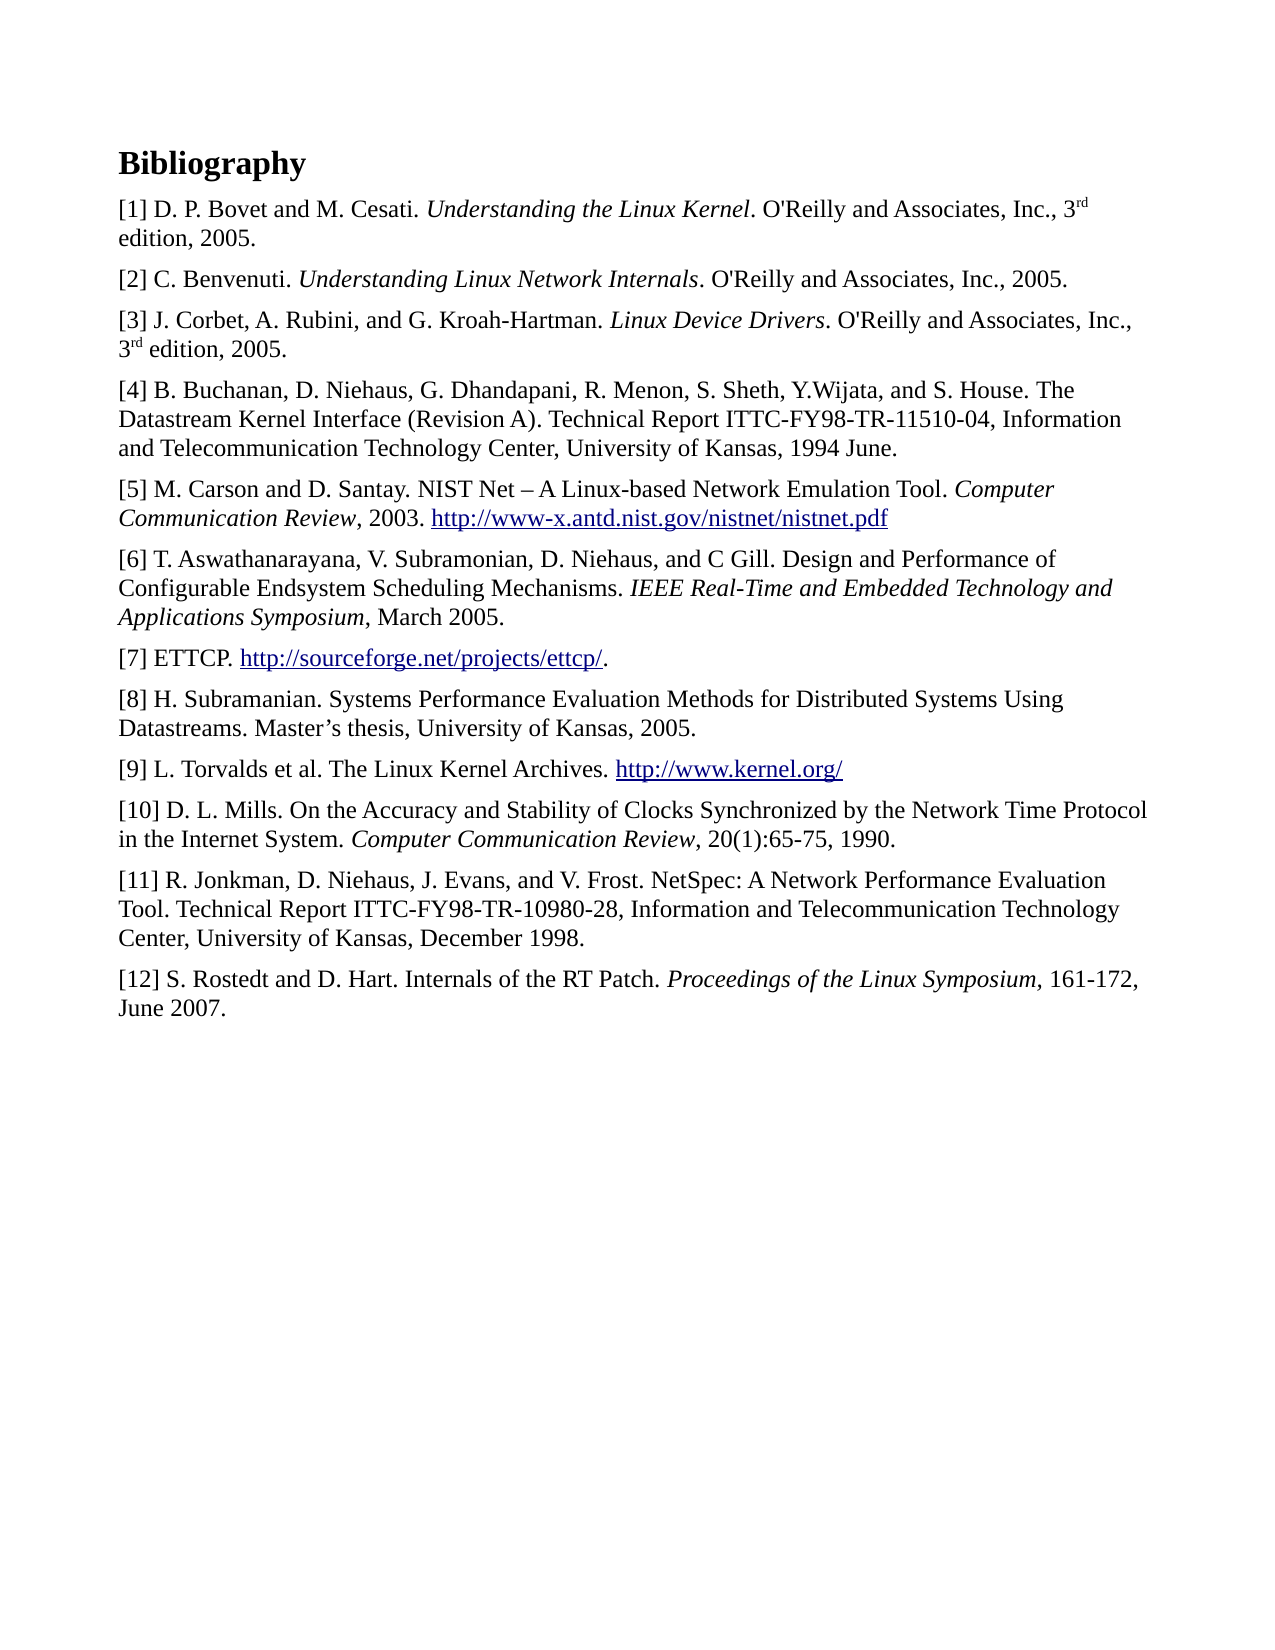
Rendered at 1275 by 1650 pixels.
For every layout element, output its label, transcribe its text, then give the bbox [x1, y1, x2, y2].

text [11] R. Jonkman, D. Niehaus, J. Evans, and V. Frost. NetSpec: A Network Performance Evaluation Tool. Technical Report ITTC-FY98-TR-10980-28, Information and Telecommunication Technology Center, University of Kansas, December 1998. [118, 866, 1157, 952]
text [9] L. Torvalds et al. The Linux Kernel Archives. http://www.kernel.org/ [118, 754, 1157, 783]
text [10] D. L. Mills. On the Accuracy and Stability of Clocks Synchronized by the Network Time Protocol in the Internet System. Computer Communication Review, 20(1):65-75, 1990. [118, 796, 1157, 853]
subtitle Bibliography [118, 143, 1157, 182]
text [8] H. Subramanian. Systems Performance Evaluation Methods for Distributed Systems Using Datastreams. Master’s thesis, University of Kansas, 2005. [118, 684, 1157, 742]
text [4] B. Buchanan, D. Niehaus, G. Dhandapani, R. Menon, S. Sheth, Y.Wijata, and S. House. The Datastream Kernel Interface (Revision A). Technical Report ITTC-FY98-TR-11510-04, Information and Telecommunication Technology Center, University of Kansas, 1994 June. [118, 376, 1157, 462]
text [1] D. P. Bovet and M. Cesati. Understanding the Linux Kernel. O'Reilly and Associates, Inc., 3rd edition, 2005. [118, 194, 1157, 252]
text [12] S. Rostedt and D. Hart. Internals of the RT Patch. Proceedings of the Linux Symposium, 161-172, June 2007. [118, 964, 1157, 1022]
text [5] M. Carson and D. Santay. NIST Net – A Linux-based Network Emulation Tool. Computer Communication Review, 2003. http://www-x.antd.nist.gov/nistnet/nistnet.pdf [118, 474, 1157, 532]
text [7] ETTCP. http://sourceforge.net/projects/ettcp/. [118, 643, 1157, 672]
text [6] T. Aswathanarayana, V. Subramonian, D. Niehaus, and C Gill. Design and Performance of Configurable Endsystem Scheduling Mechanisms. IEEE Real-Time and Embedded Technology and Applications Symposium, March 2005. [118, 544, 1157, 631]
text [2] C. Benvenuti. Understanding Linux Network Internals. O'Reilly and Associates, Inc., 2005. [118, 264, 1157, 293]
text [3] J. Corbet, A. Rubini, and G. Kroah-Hartman. Linux Device Drivers. O'Reilly and Associates, Inc., 3rd edition, 2005. [118, 306, 1157, 363]
